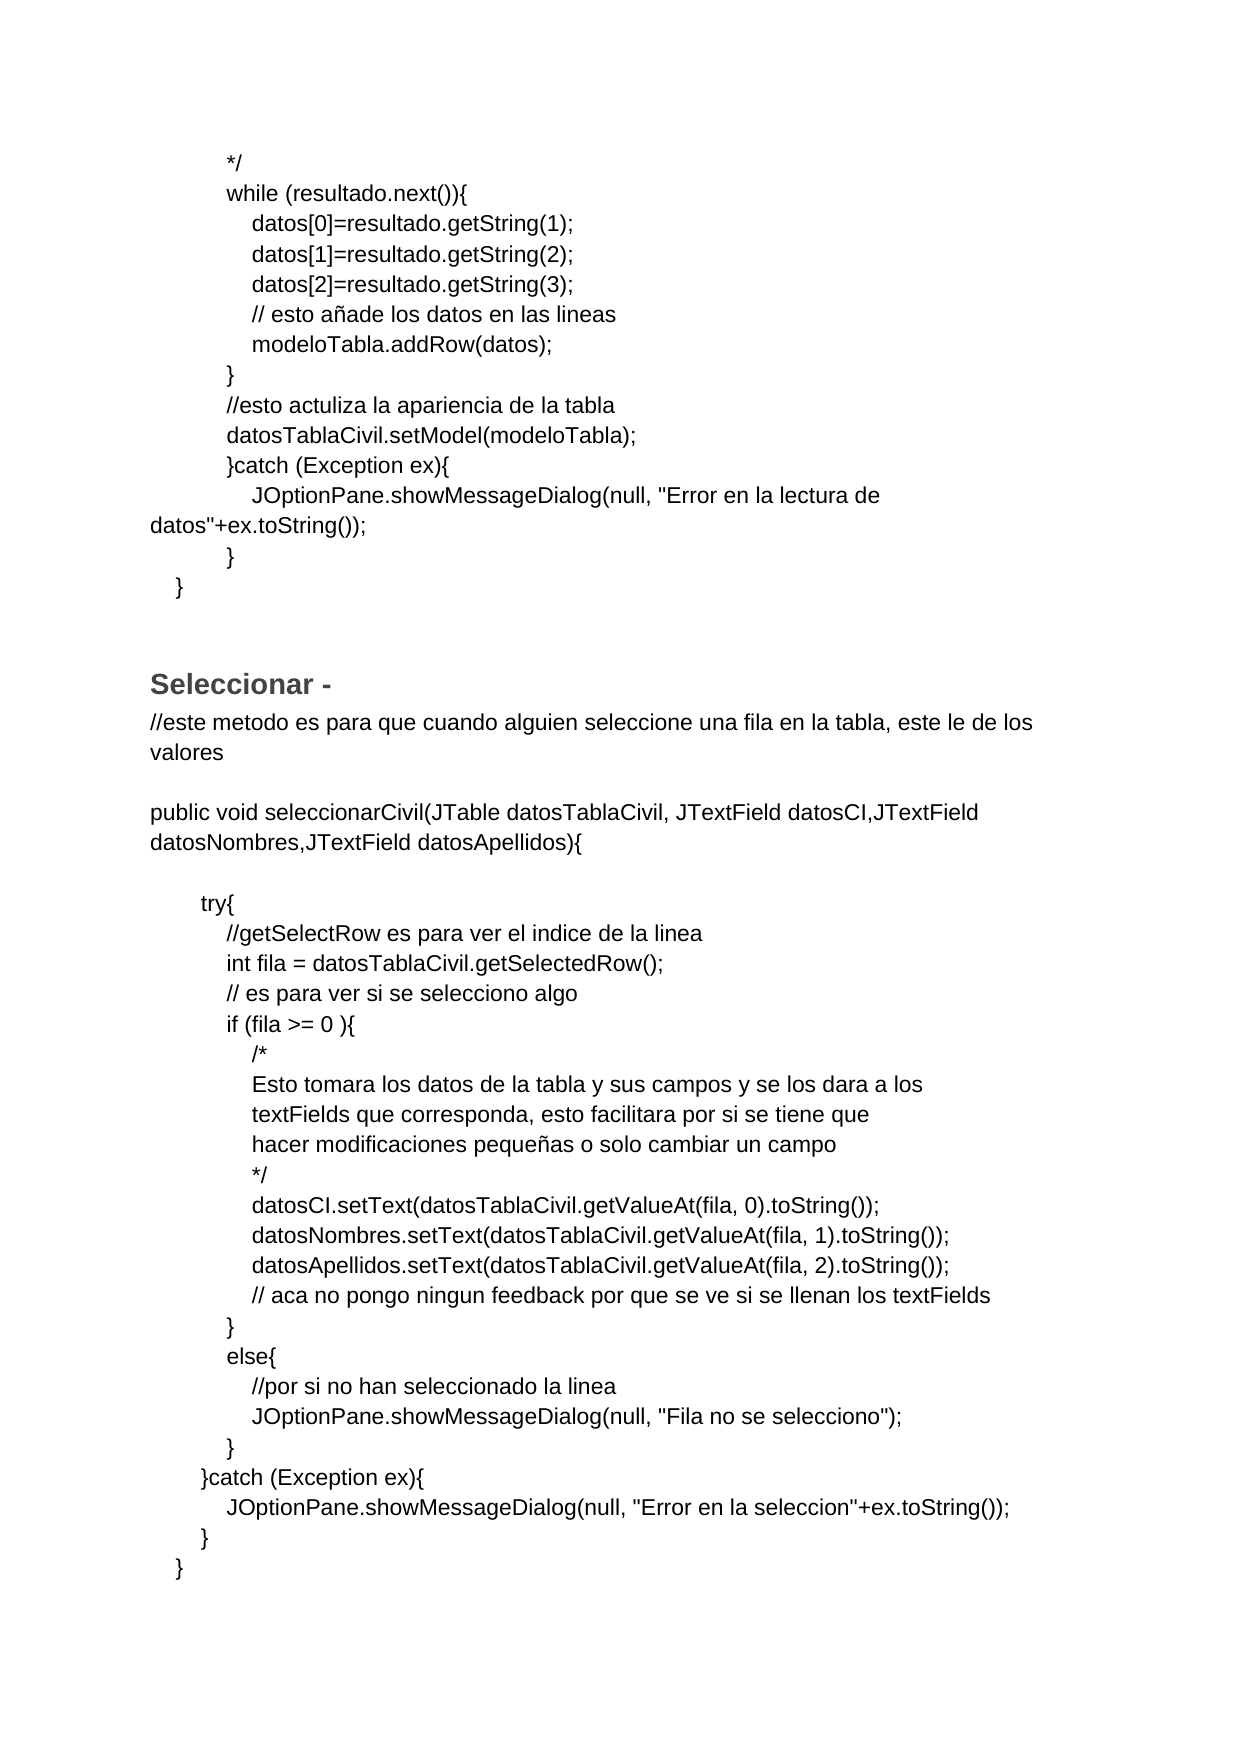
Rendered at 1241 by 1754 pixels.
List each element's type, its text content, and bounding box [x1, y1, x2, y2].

text } [150, 1433, 1090, 1460]
text // esto añade los datos en las lineas [150, 301, 1090, 327]
text } [150, 543, 1090, 569]
text public void seleccionarCivil(JTable datosTablaCivil, JTextField datosCI,JTextField datosNombres,JTextField datosApellidos){ [150, 799, 1090, 856]
text datos[2]=resultado.getString(3); [150, 271, 1090, 297]
text while (resultado.next()){ [150, 180, 1090, 207]
text datos[0]=resultado.getString(1); [150, 210, 1090, 237]
text JOptionPane.showMessageDialog(null, "Fila no se selecciono"); [150, 1403, 1090, 1430]
text if (fila >= 0 ){ [150, 1011, 1090, 1037]
text datos[1]=resultado.getString(2); [150, 241, 1090, 267]
text //este metodo es para que cuando alguien seleccione una fila en la tabla, este le de los valores [150, 708, 1090, 765]
text JOptionPane.showMessageDialog(null, "Error en la seleccion"+ex.toString()); [150, 1494, 1090, 1520]
text } [150, 1313, 1090, 1339]
subtitle Seleccionar - [150, 667, 1090, 700]
text // aca no pongo ningun feedback por que se ve si se llenan los textFields [150, 1282, 1090, 1309]
text datosCI.setText(datosTablaCivil.getValueAt(fila, 0).toString()); [150, 1192, 1090, 1218]
text else{ [150, 1343, 1090, 1369]
text } [150, 361, 1090, 388]
text datosNombres.setText(datosTablaCivil.getValueAt(fila, 1).toString()); [150, 1222, 1090, 1248]
text textFields que corresponda, esto facilitara por si se tiene que [150, 1101, 1090, 1128]
text modeloTabla.addRow(datos); [150, 331, 1090, 358]
text //getSelectRow es para ver el indice de la linea [150, 920, 1090, 946]
text //por si no han seleccionado la linea [150, 1373, 1090, 1399]
text } [150, 1524, 1090, 1551]
text } [150, 1554, 1090, 1581]
text datosTablaCivil.setModel(modeloTabla); [150, 422, 1090, 448]
text Esto tomara los datos de la tabla y sus campos y se los dara a los [150, 1071, 1090, 1097]
text }catch (Exception ex){ [150, 452, 1090, 478]
text int fila = datosTablaCivil.getSelectedRow(); [150, 950, 1090, 977]
text JOptionPane.showMessageDialog(null, "Error en la lectura de datos"+ex.toString()); [150, 482, 1090, 539]
text //esto actuliza la apariencia de la tabla [150, 392, 1090, 418]
text datosApellidos.setText(datosTablaCivil.getValueAt(fila, 2).toString()); [150, 1252, 1090, 1279]
text */ [150, 150, 1090, 176]
text hacer modificaciones pequeñas o solo cambiar un campo [150, 1131, 1090, 1158]
text }catch (Exception ex){ [150, 1464, 1090, 1490]
text try{ [150, 890, 1090, 916]
text // es para ver si se selecciono algo [150, 980, 1090, 1007]
text } [150, 573, 1090, 599]
text /* [150, 1041, 1090, 1067]
text */ [150, 1162, 1090, 1188]
